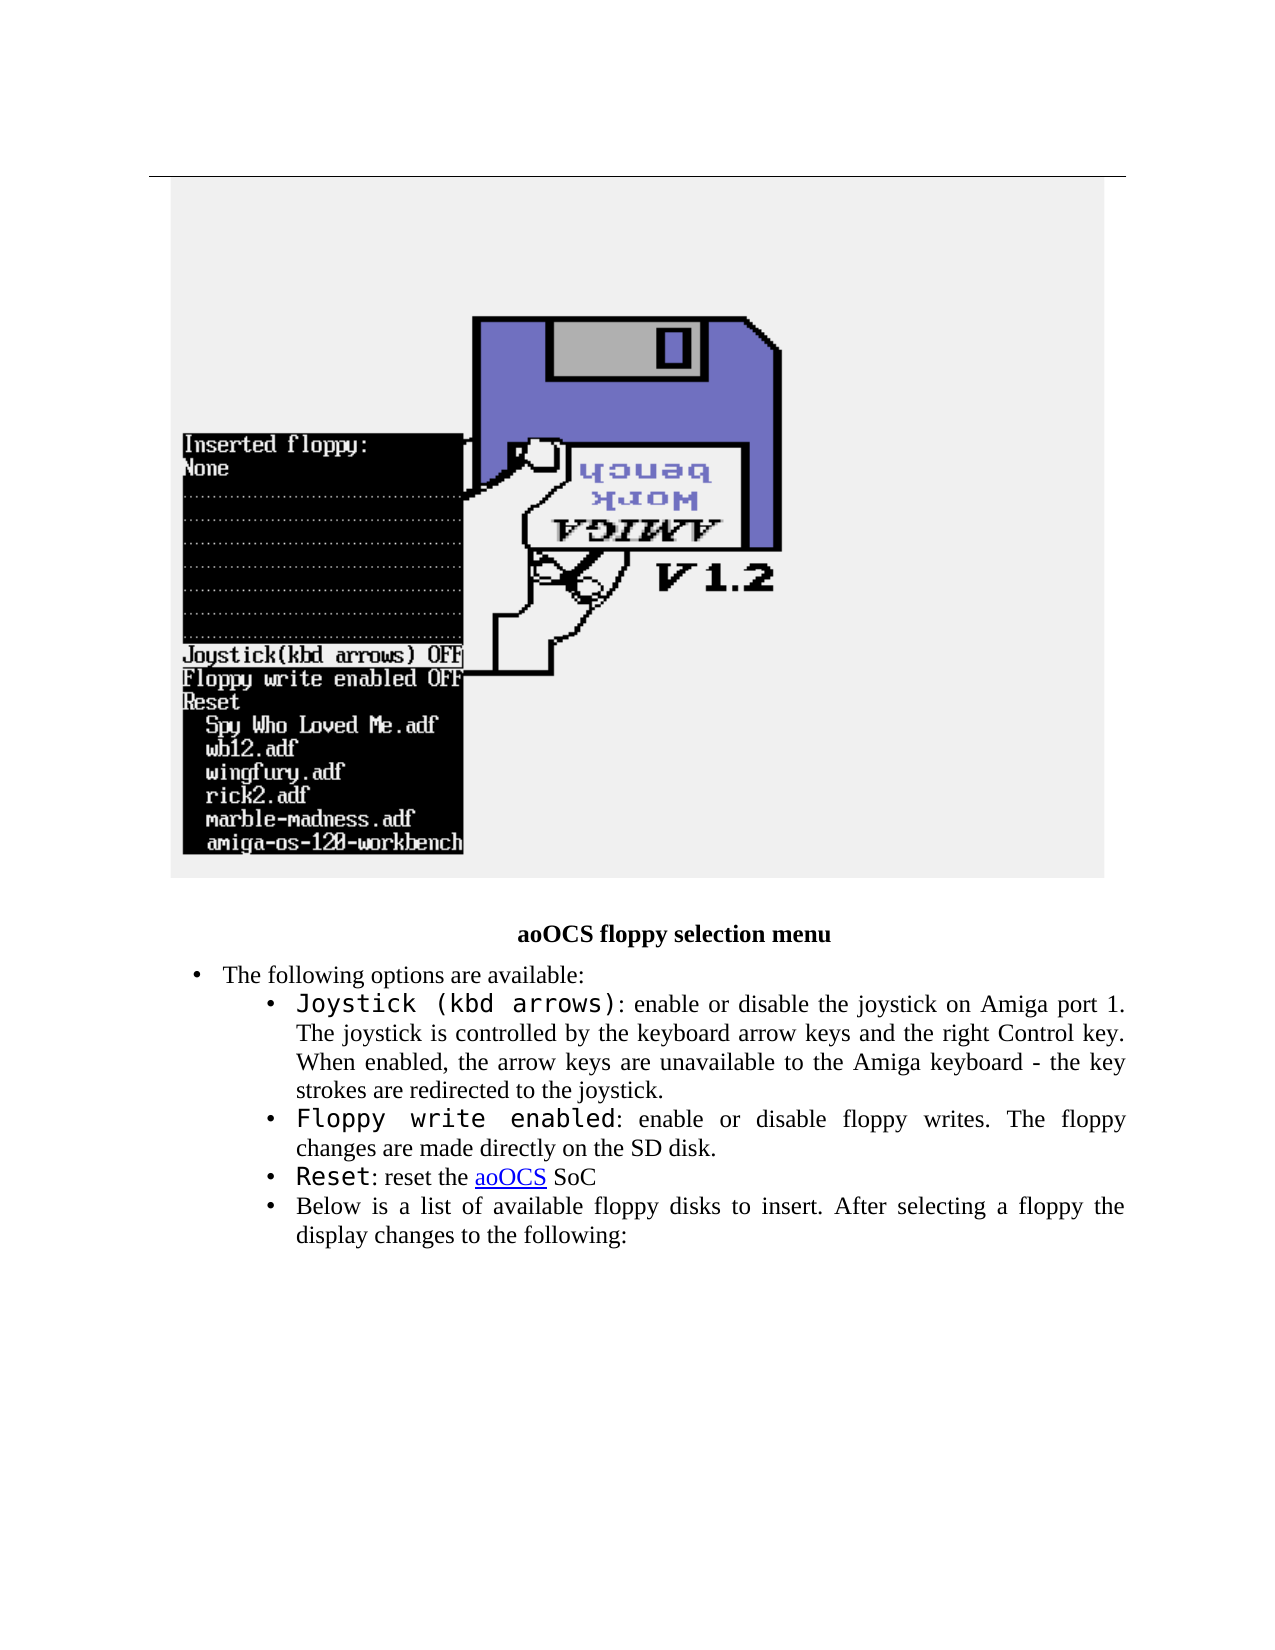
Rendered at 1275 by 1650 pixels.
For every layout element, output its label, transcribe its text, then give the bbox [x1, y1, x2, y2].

list aoOCS floppy selection menu [193, 919, 1126, 947]
list The following options are available: [193, 960, 1126, 989]
picture [170, 177, 1105, 878]
list Floppy write enabled: enable or disable floppy writes. The floppy changes are made directly on the SD disk. [266, 1104, 1126, 1162]
list Joystick (kbd arrows): enable or disable the joystick on Amiga port 1. The joystick is controlled by the keyboard arrow keys and the right Control key. When enabled, the arrow keys are unavailable to the Amiga keyboard - the key strokes are redirected to the joystick. [266, 989, 1126, 1104]
list Below is a list of available floppy disks to insert. After selecting a floppy the display changes to the following: [266, 1191, 1126, 1249]
list Reset: reset the aoOCS SoC [266, 1162, 1126, 1191]
